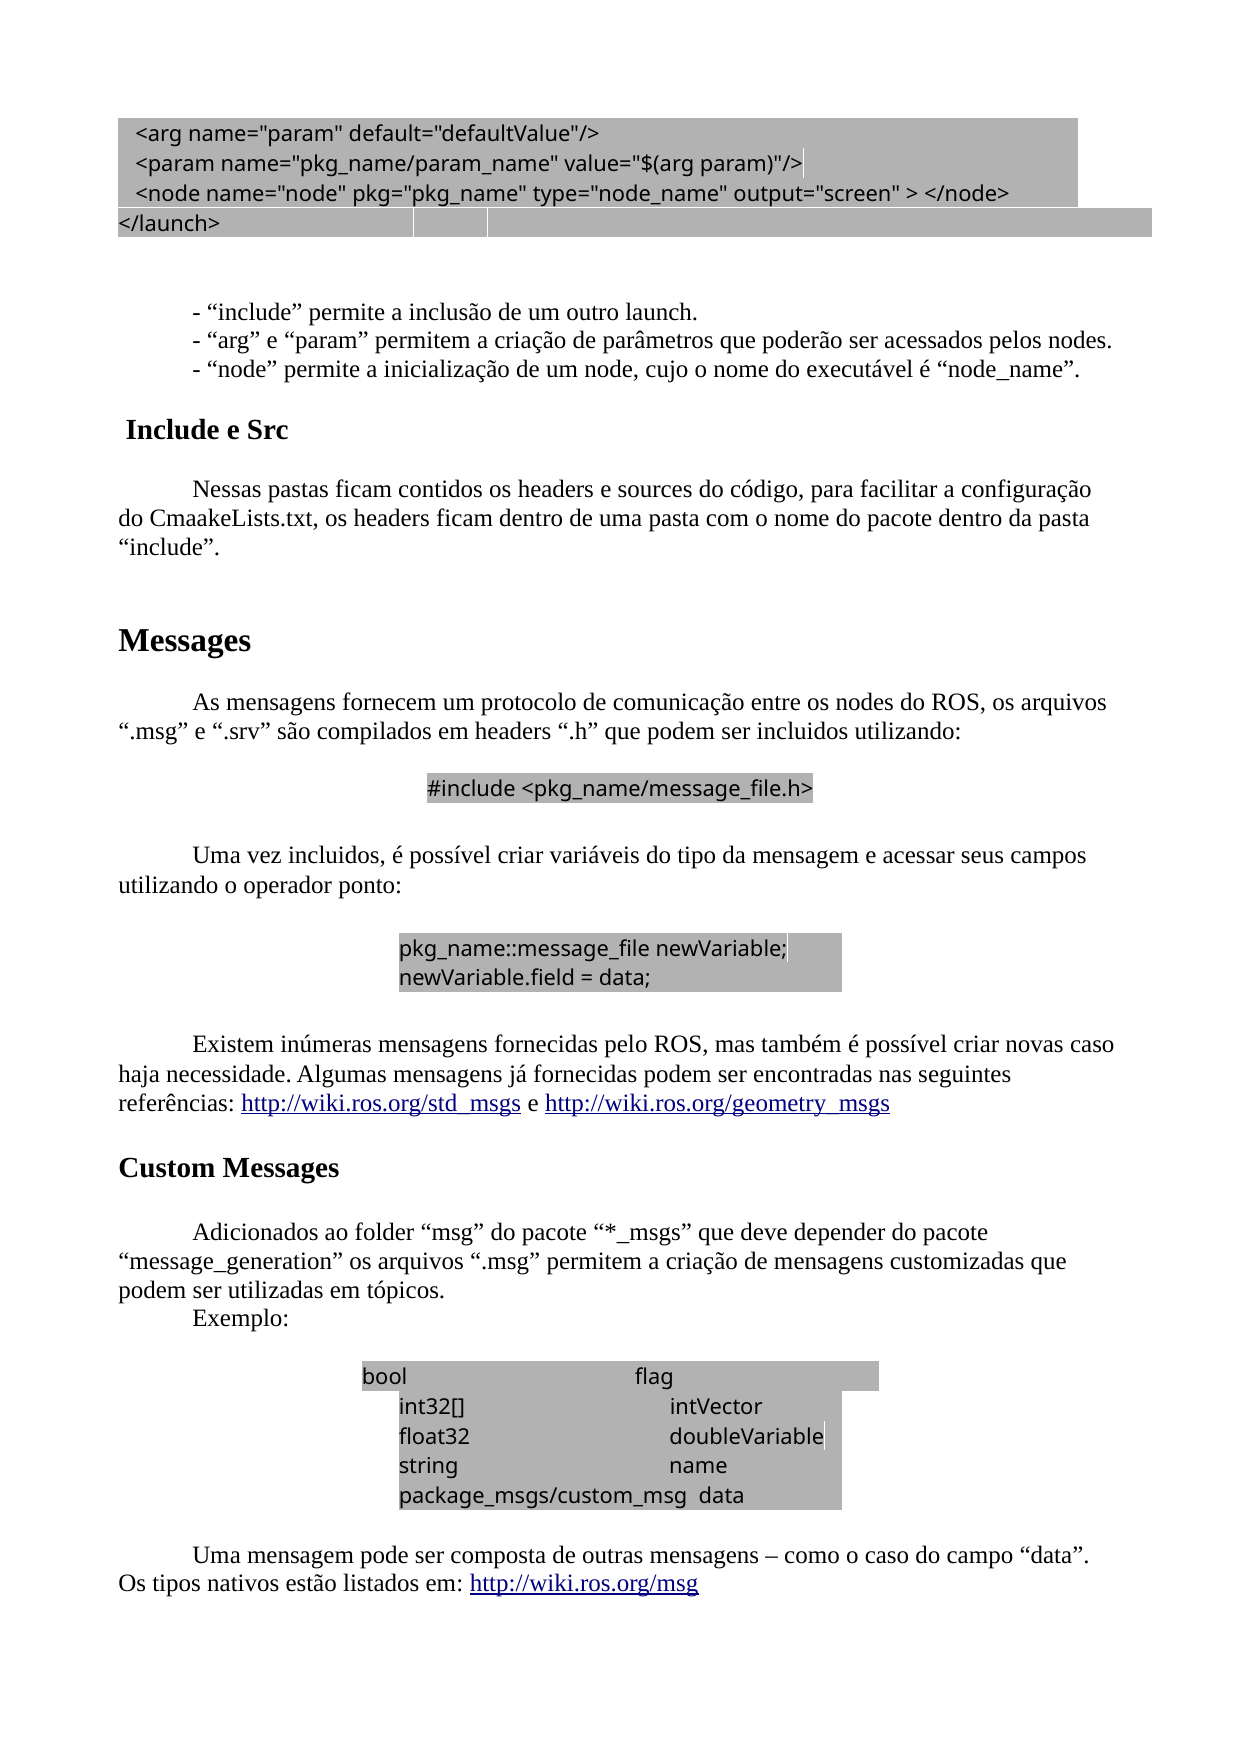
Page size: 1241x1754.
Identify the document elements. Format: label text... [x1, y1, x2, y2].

text As mensagens fornecem um protocolo de comunicação entre os nodes do ROS, os arquivos “.msg” e “.srv” são compilados em headers “.h” que podem ser incluidos utilizando: [118, 687, 1122, 744]
text package_msgs/custom_msg data [118, 1480, 1122, 1510]
text Messages [118, 620, 1122, 658]
text Adicionados ao folder “msg” do pacote “*_msgs” que deve depender do pacote “message_generation” os arquivos “.msg” permitem a criação de mensagens customizadas que podem ser utilizadas em tópicos. [118, 1217, 1122, 1303]
text <arg name="param" default="defaultValue"/> [118, 118, 1152, 148]
text float32 doubleVariable [118, 1421, 1122, 1450]
text string name [118, 1450, 1122, 1480]
text Include e Src [118, 412, 1122, 445]
text Uma vez incluidos, é possível criar variáveis do tipo da mensagem e acessar seus campos utilizando o operador ponto: [118, 837, 1122, 899]
text #include <pkg_name/message_file.h> [118, 773, 1122, 803]
text - “arg” e “param” permitem a criação de parâmetros que poderão ser acessados pelos nodes. [118, 326, 1122, 354]
text Existem inúmeras mensagens fornecidas pelo ROS, mas também é possível criar novas caso haja necessidade. Algumas mensagens já fornecidas podem ser encontradas nas seguintes referências: http://wiki.ros.org/std_msgs e http://wiki.ros.org/geometry_msgs [118, 1026, 1122, 1117]
text bool flag [118, 1361, 1122, 1391]
text - “include” permite a inclusão de um outro launch. [118, 297, 1122, 326]
text <node name="node" pkg="pkg_name" type="node_name" output="screen" > </node> [118, 178, 1152, 207]
text Nessas pastas ficam contidos os headers e sources do código, para facilitar a configuração do CmaakeLists.txt, os headers ficam dentro de uma pasta com o nome do pacote dentro da pasta “include”. [118, 474, 1122, 560]
text Custom Messages [118, 1150, 1122, 1184]
text Exemplo: [118, 1303, 1122, 1332]
text pkg_name::message_file newVariable; [118, 932, 1122, 962]
text newVariable.field = data; [118, 962, 1122, 992]
text <param name="pkg_name/param_name" value="$(arg param)"/> [118, 148, 1152, 178]
text </launch> [118, 207, 1152, 237]
text int32[] intVector [118, 1391, 1122, 1421]
text Uma mensagem pode ser composta de outras mensagens – como o caso do campo “data”. Os tipos nativos estão listados em: http://wiki.ros.org/msg [118, 1540, 1122, 1597]
text - “node” permite a inicialização de um node, cujo o nome do executável é “node_name”. [118, 354, 1122, 383]
